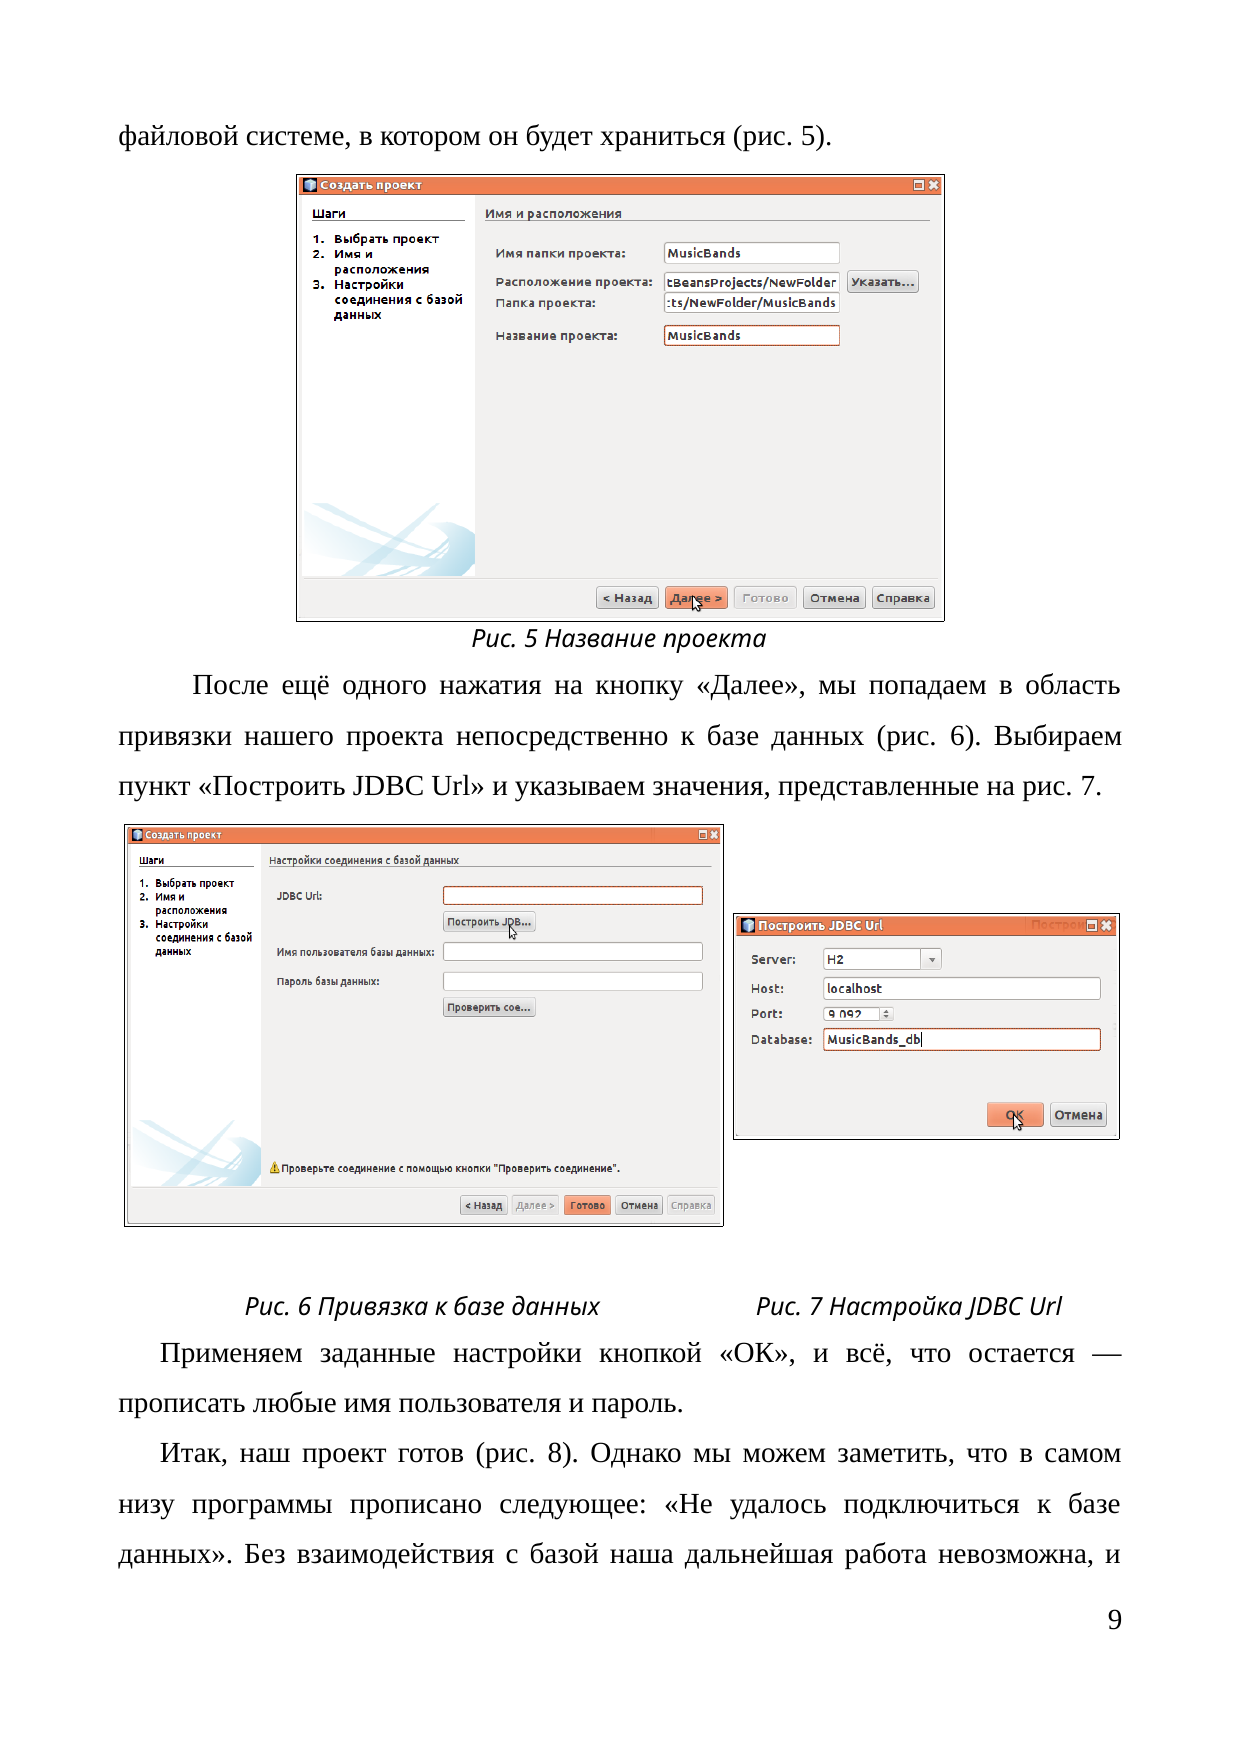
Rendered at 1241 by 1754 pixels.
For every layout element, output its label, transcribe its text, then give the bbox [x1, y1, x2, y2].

picture [735, 916, 1117, 1136]
table_cell Рис. 6 Привязка к базе данных [118, 1282, 729, 1335]
text После ещё одного нажатия на кнопку «Далее», мы попадаем в область привязки нашего проекта непосредственно к базе данных (рис. 6). Выбираем пункт «Построить JDBC Url» и указываем значения, представленные на рис. 7. [118, 667, 1122, 801]
table_header [297, 175, 944, 621]
table_header [729, 818, 1123, 1282]
table_header [734, 914, 1119, 1139]
table_header Рис. 5 Название проекта [118, 178, 1122, 667]
text Применяем заданные настройки кнопкой «ОК», и всё, что остается — прописать любые имя пользователя и пароль. [118, 1335, 1122, 1419]
table_header [118, 169, 1122, 177]
picture [127, 827, 721, 1224]
text файловой системе, в котором он будет храниться (рис. 5). [118, 118, 1122, 152]
picture [298, 177, 942, 618]
table_cell Рис. 7 Настройка JDBC Url [729, 1282, 1123, 1335]
text Итак, наш проект готов (рис. 8). Однако мы можем заметить, что в самом низу программы прописано следующее: «Не удалось подключиться к базе данных». Без взаимодействия с базой наша дальнейшая работа невозможна, и [118, 1435, 1122, 1569]
table_header [118, 818, 729, 1282]
